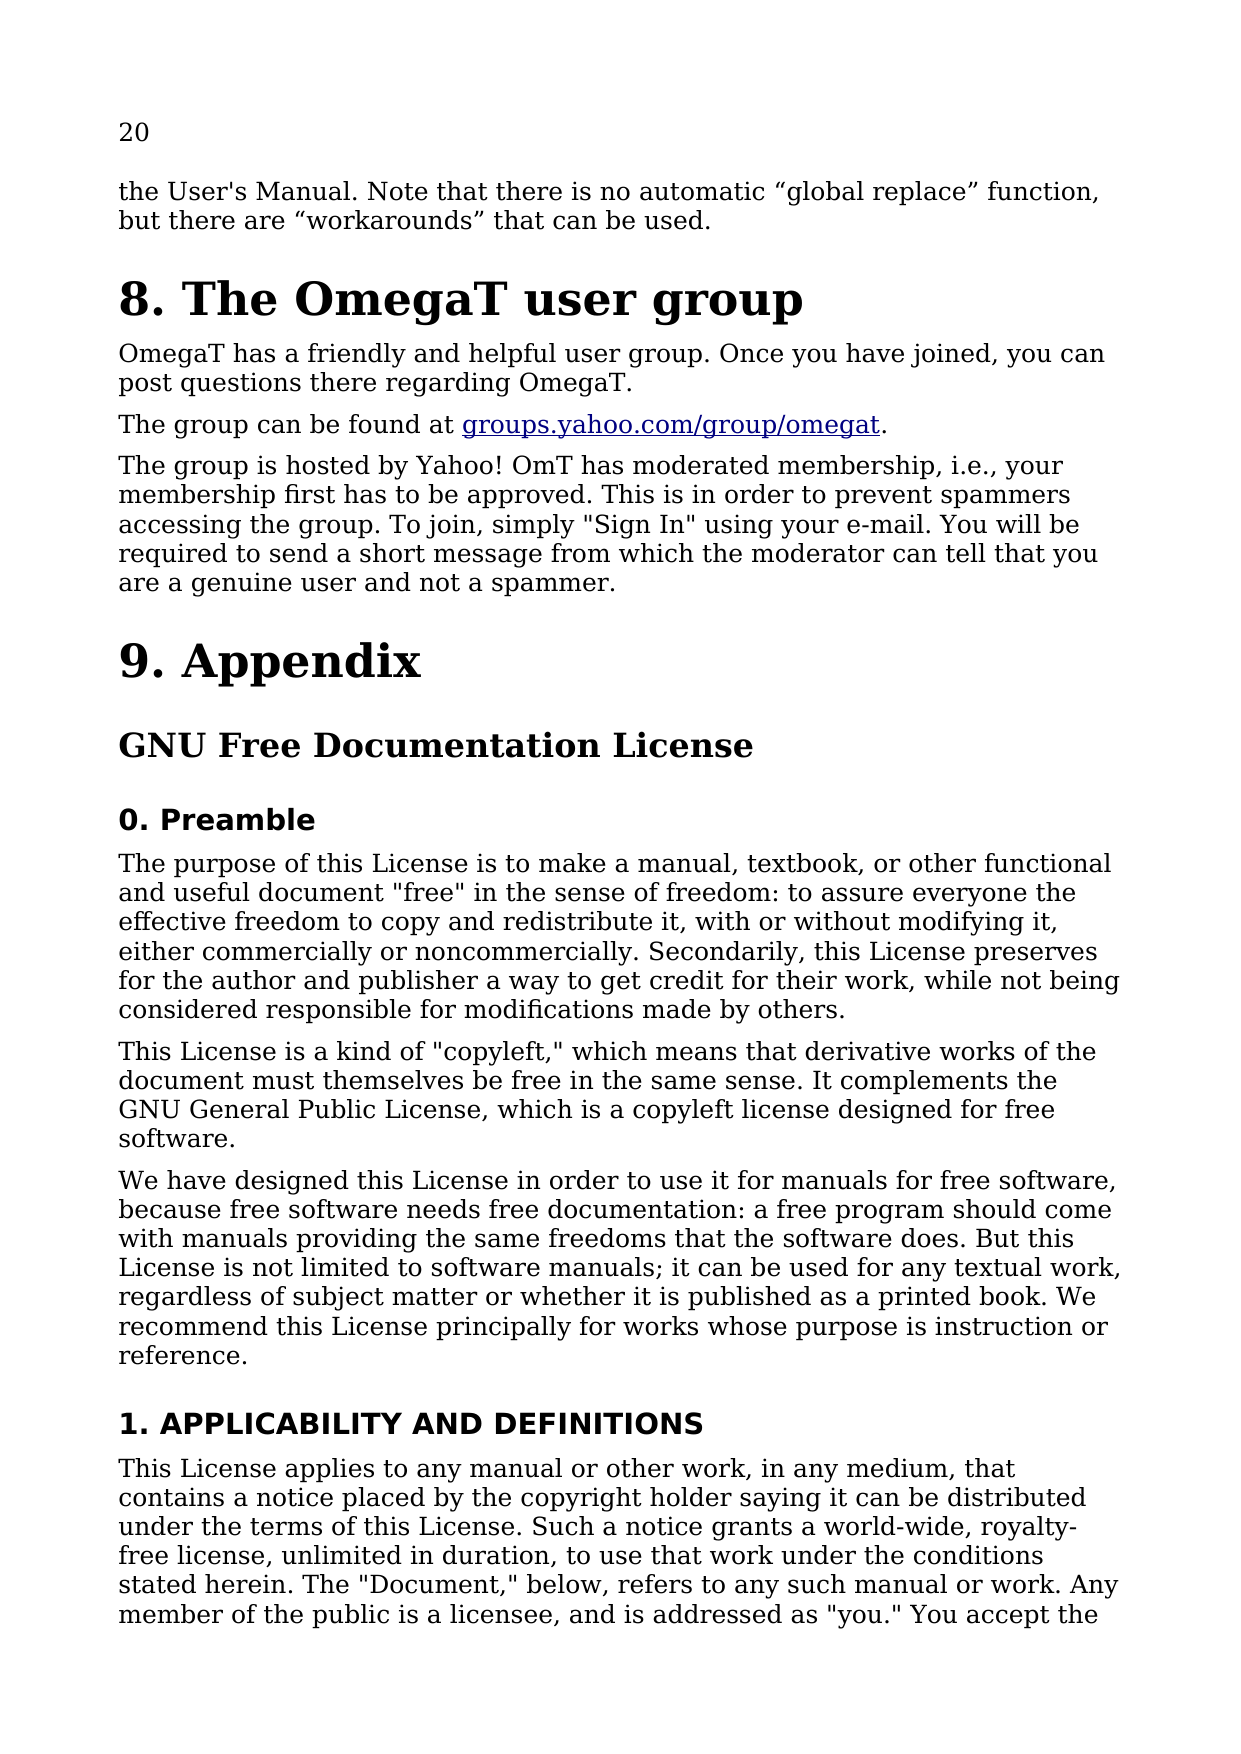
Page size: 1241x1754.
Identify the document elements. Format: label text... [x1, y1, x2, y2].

subtitle 8. The OmegaT user group [118, 273, 1122, 326]
subtitle 1. APPLICABILITY AND DEFINITIONS [118, 1408, 1122, 1442]
text This License applies to any manual or other work, in any medium, that contains a notice placed by the copyright holder saying it can be distributed under the terms of this License. Such a notice grants a world-wide, royalty-free license, unlimited in duration, to use that work under the conditions stated herein. The "Document," below, refers to any such manual or work. Any member of the public is a licensee, and is addressed as "you." You accept the [118, 1454, 1122, 1629]
subtitle 9. Appendix [118, 635, 1122, 689]
text The purpose of this License is to make a manual, textbook, or other functional and useful document "free" in the sense of freedom: to assure everyone the effective freedom to copy and redistribute it, with or without modifying it, either commercially or noncommercially. Secondarily, this License preserves for the author and publisher a way to get credit for their work, while not being considered responsible for modifications made by others. [118, 849, 1122, 1024]
text the User's Manual. Note that there is no automatic “global replace” function, but there are “workarounds” that can be used. [118, 177, 1122, 235]
text The group can be found at groups.yahoo.com/group/omegat. [118, 410, 1122, 439]
subtitle GNU Free Documentation License [118, 726, 1122, 765]
text The group is hosted by Yahoo! OmT has moderated membership, i.e., your membership first has to be approved. This is in order to prevent spammers accessing the group. To join, simply "Sign In" using your e-mail. You will be required to send a short message from which the moderator can tell that you are a genuine user and not a spammer. [118, 451, 1122, 597]
text OmegaT has a friendly and helpful user group. Once you have joined, you can post questions there regarding OmegaT. [118, 339, 1122, 397]
subtitle 0. Preamble [118, 803, 1122, 837]
text This License is a kind of "copyleft," which means that derivative works of the document must themselves be free in the same sense. It complements the GNU General Public License, which is a copyleft license designed for free software. [118, 1037, 1122, 1153]
text We have designed this License in order to use it for manuals for free software, because free software needs free documentation: a free program should come with manuals providing the same freedoms that the software does. But this License is not limited to software manuals; it can be used for any textual work, regardless of subject matter or whether it is published as a printed book. We recommend this License principally for works whose purpose is instruction or reference. [118, 1166, 1122, 1370]
